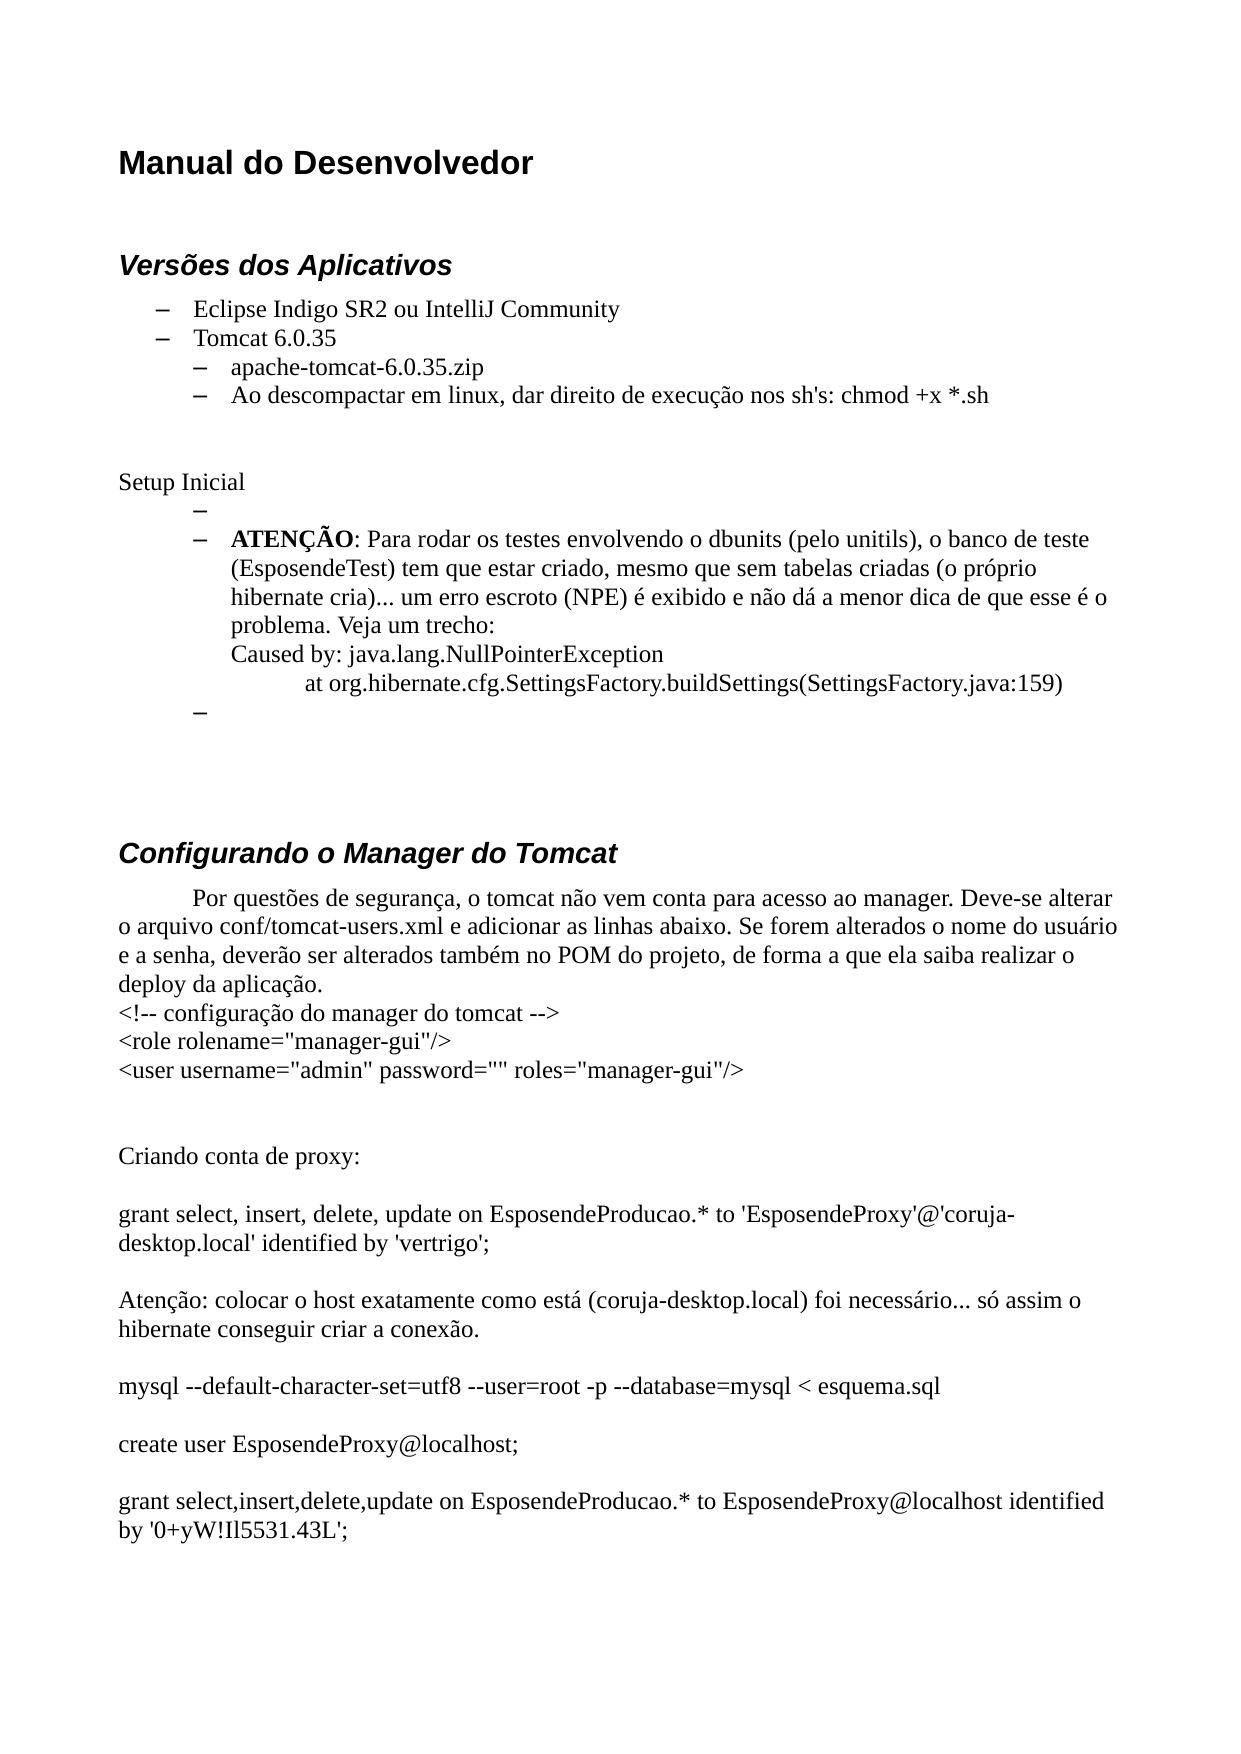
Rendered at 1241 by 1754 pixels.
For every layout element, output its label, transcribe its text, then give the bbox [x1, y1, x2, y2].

text grant select, insert, delete, update on EsposendeProducao.* to 'EsposendeProxy'@'coruja-desktop.local' identified by 'vertrigo'; [118, 1199, 1122, 1256]
text Setup Inicial [118, 467, 1122, 495]
list ATENÇÃO: Para rodar os testes envolvendo o dbunits (pelo unitils), o banco de teste (EsposendeTest) tem que estar criado, mesmo que sem tabelas criadas (o próprio hibernate cria)... um erro escroto (NPE) é exibido e não dá a menor dica de que esse é o problema. Veja um trecho: [193, 524, 1122, 639]
text <role rolename="manager-gui"/> [118, 1026, 1122, 1055]
list Tomcat 6.0.35 [156, 323, 1122, 352]
list at org.hibernate.cfg.SettingsFactory.buildSettings(SettingsFactory.java:159) [193, 668, 1122, 697]
text grant select,insert,delete,update on EsposendeProducao.* to EsposendeProxy@localhost identified by '0+yW!Il5531.43L'; [118, 1486, 1122, 1544]
text Atenção: colocar o host exatamente como está (coruja-desktop.local) foi necessário... só assim o hibernate conseguir criar a conexão. [118, 1285, 1122, 1343]
text create user EsposendeProxy@localhost; [118, 1429, 1122, 1458]
subtitle Manual do Desenvolvedor [118, 143, 1122, 182]
text <user username="admin" password="" roles="manager-gui"/> [118, 1055, 1122, 1084]
subtitle Configurando o Manager do Tomcat [118, 837, 1122, 870]
list apache-tomcat-6.0.35.zip [193, 352, 1122, 380]
subtitle Versões dos Aplicativos [118, 248, 1122, 282]
list Caused by: java.lang.NullPointerException [193, 639, 1122, 668]
text Criando conta de proxy: [118, 1141, 1122, 1170]
text <!-- configuração do manager do tomcat --> [118, 998, 1122, 1026]
text Por questões de segurança, o tomcat não vem conta para acesso ao manager. Deve-se alterar o arquivo conf/tomcat-users.xml e adicionar as linhas abaixo. Se forem alterados o nome do usuário e a senha, deverão ser alterados também no POM do projeto, de forma a que ela saiba realizar o deploy da aplicação. [118, 883, 1122, 998]
text mysql --default-character-set=utf8 --user=root -p --database=mysql < esquema.sql [118, 1371, 1122, 1400]
list Ao descompactar em linux, dar direito de execução nos sh's: chmod +x *.sh [193, 380, 1122, 409]
list Eclipse Indigo SR2 ou IntelliJ Community [156, 294, 1122, 323]
